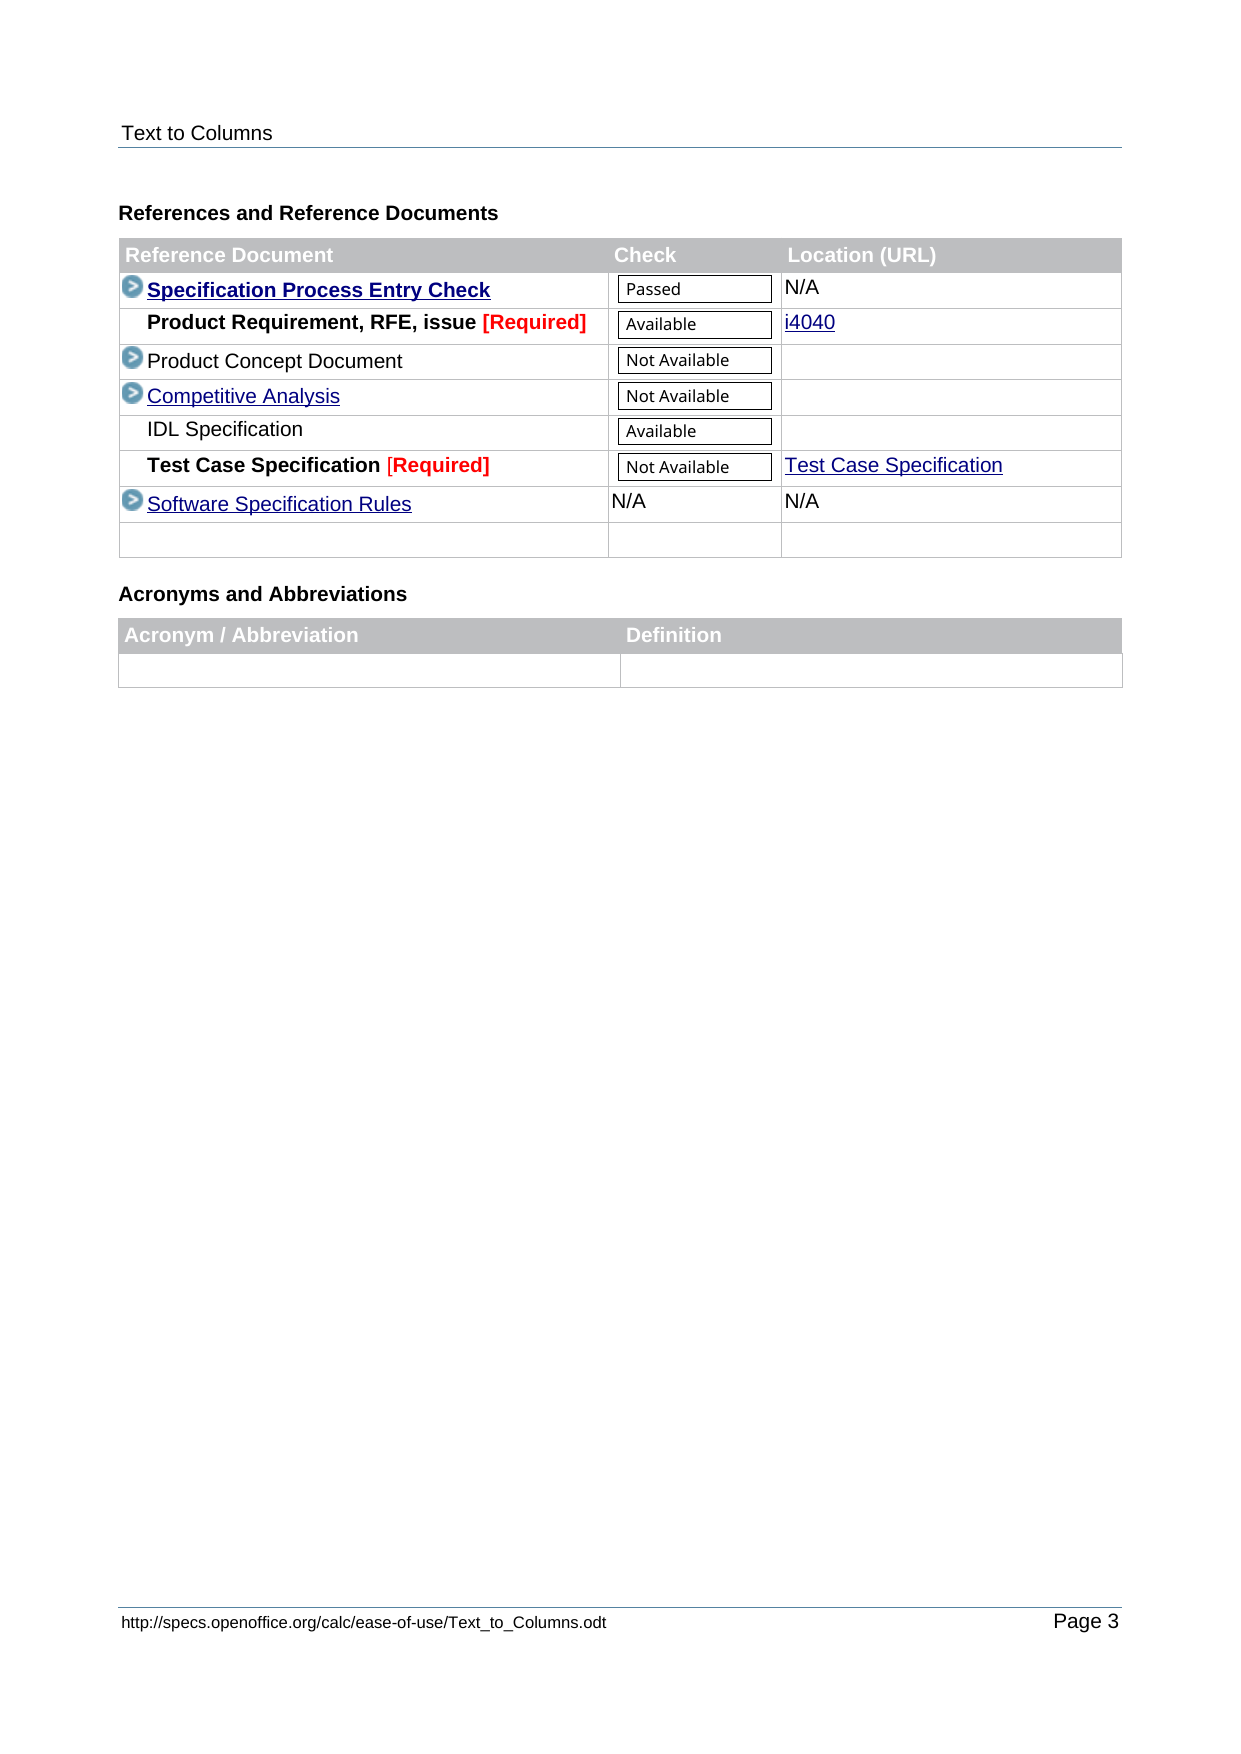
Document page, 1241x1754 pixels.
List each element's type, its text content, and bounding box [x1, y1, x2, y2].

table_cell N/A [782, 487, 1121, 522]
table_cell Software Specification Rules [120, 487, 608, 522]
table_cell [609, 309, 781, 344]
table_cell Test Case Specification [782, 451, 1121, 486]
table_cell Product Requirement, RFE, issue [Required] [120, 309, 608, 344]
table_cell Competitive Analysis [120, 380, 608, 415]
picture [122, 275, 147, 298]
table_cell i4040 [782, 309, 1121, 344]
table_cell <Please enter location here> [782, 380, 1121, 415]
table_cell [782, 523, 1121, 557]
picture [122, 489, 147, 511]
table_cell Test Case Specification [Required] [120, 451, 608, 486]
table_cell <Other, e.g. references to related specs> [120, 523, 608, 557]
subtitle Acronyms and Abbreviations [118, 582, 1122, 605]
table_cell Specification Process Entry Check [120, 273, 608, 308]
table_cell [609, 523, 781, 557]
table_header Location (URL) [782, 238, 1122, 273]
table_header Acronym / Abbreviation [118, 618, 620, 653]
table_cell [609, 380, 781, 415]
table_cell [609, 451, 781, 486]
table_cell N/A [609, 487, 781, 522]
table_header Definition [620, 618, 1122, 653]
table_cell <Please enter location here> [782, 416, 1121, 450]
table_cell [621, 654, 1122, 687]
table_cell [609, 345, 781, 379]
table_header Reference Document [119, 238, 608, 273]
picture [122, 382, 147, 404]
table_cell IDL Specification [120, 416, 608, 450]
table_cell [609, 273, 781, 308]
table_cell <Please enter location here> [782, 345, 1121, 379]
table_header Check [609, 238, 781, 273]
table_cell Product Concept Document [120, 345, 608, 379]
table_cell N/A [782, 273, 1121, 308]
table_cell [119, 654, 620, 687]
picture [122, 346, 147, 369]
table_cell [609, 416, 781, 450]
subtitle References and Reference Documents [118, 202, 1122, 225]
